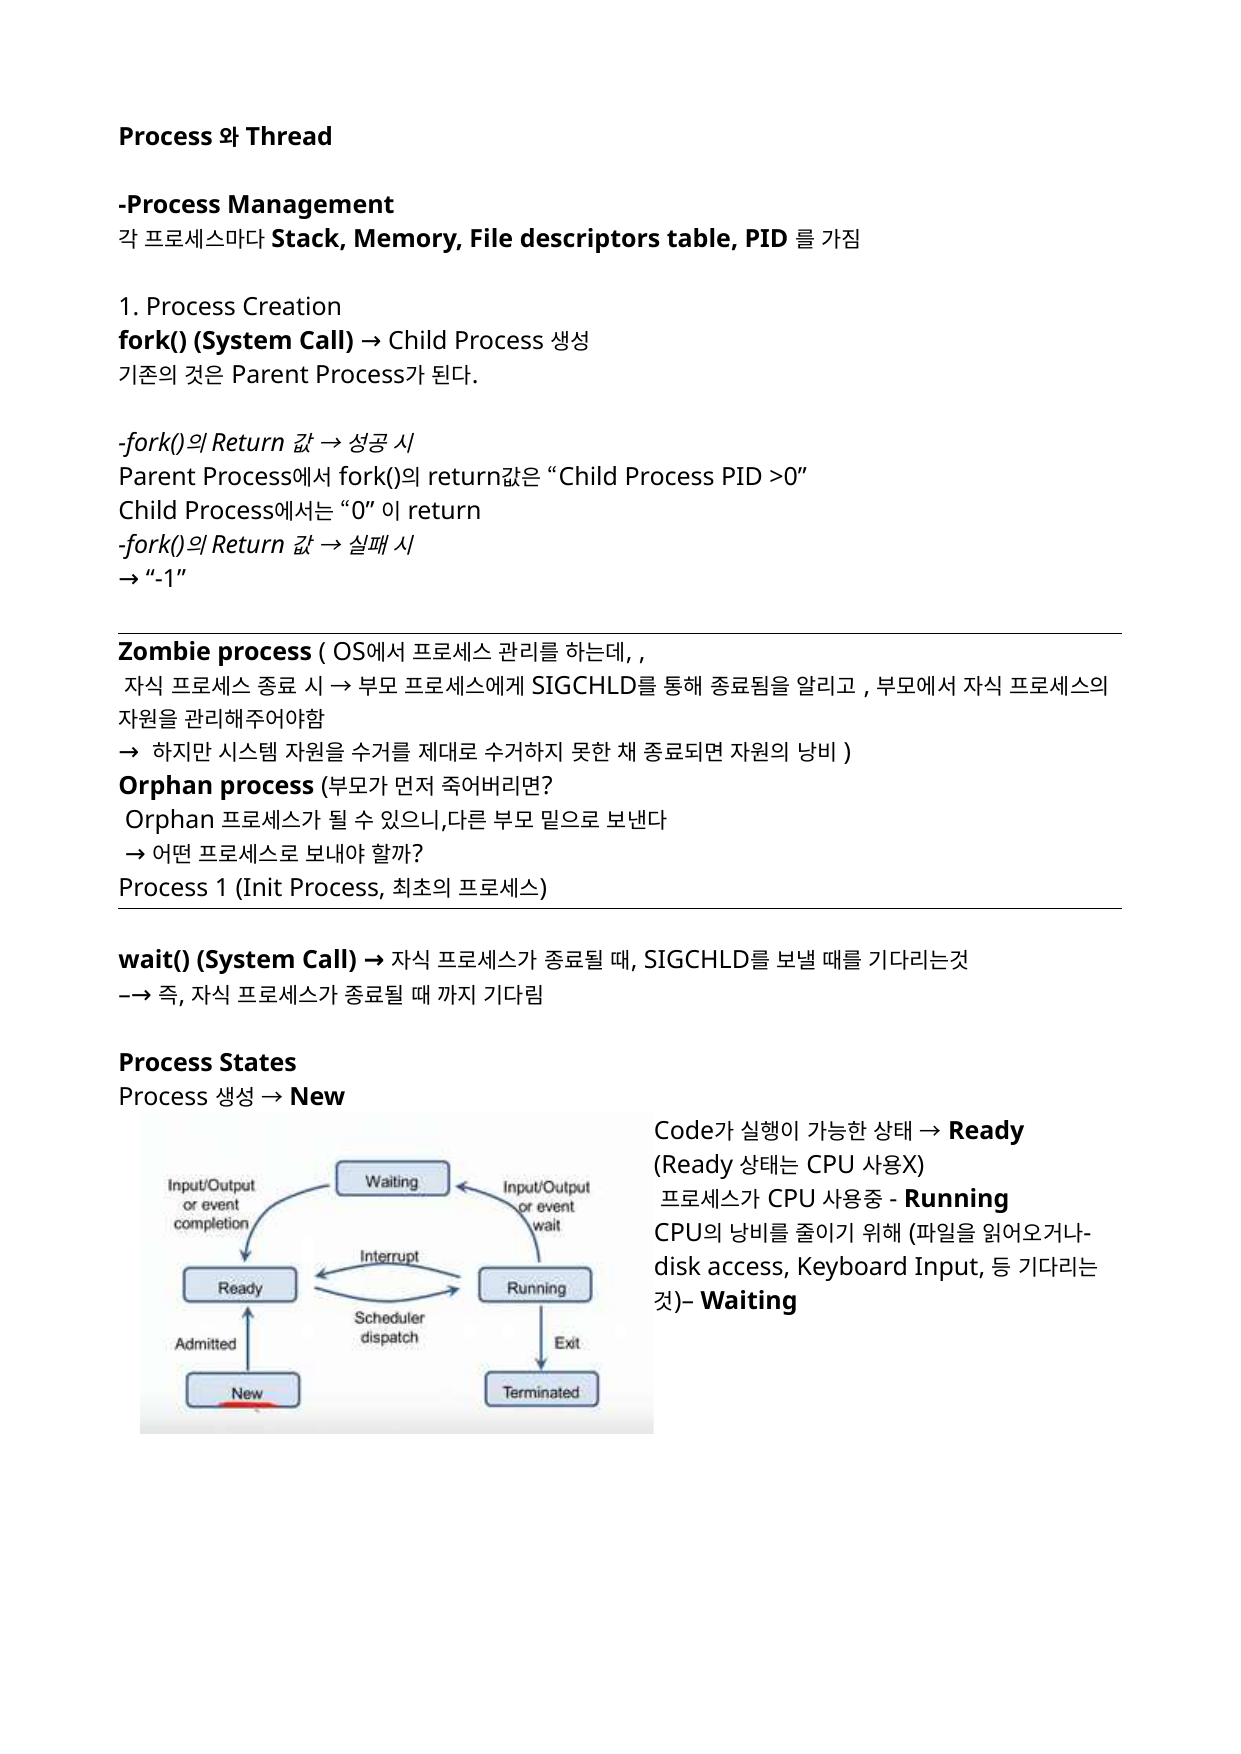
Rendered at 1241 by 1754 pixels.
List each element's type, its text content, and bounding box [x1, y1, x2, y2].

text Orphan process (부모가 먼저 죽어버리면? [118, 767, 1122, 801]
text 자식 프로세스 종료 시 → 부모 프로세스에게 SIGCHLD를 통해 종료됨을 알리고 , 부모에서 자식 프로세스의 자원을 관리해주어야함 [118, 668, 1122, 733]
picture [139, 1112, 654, 1434]
text [118, 1112, 139, 1147]
text Parent Process에서 fork()의 return값은 “Child Process PID >0” [118, 459, 1122, 493]
text (Ready 상태는 CPU 사용X) [654, 1147, 1122, 1181]
text 프로세스가 CPU 사용중 - Running [654, 1181, 1122, 1215]
text Orphan 프로세스가 될 수 있으니,다른 부모 밑으로 보낸다 [118, 801, 1122, 836]
text [118, 1147, 139, 1181]
text Process 1 (Init Process, 최초의 프로세스) [118, 869, 1122, 908]
text Child Process에서는 “0” 이 return [118, 493, 1122, 527]
text [118, 1215, 139, 1317]
text Code가 실행이 가능한 상태 → Ready [654, 1112, 1122, 1147]
text 기존의 것은 Parent Process가 된다. [118, 357, 1122, 391]
text Process 생성 → New [118, 1078, 1122, 1112]
text -Process Management 각 프로세스마다 Stack, Memory, File descriptors table, PID 를 가짐 [118, 186, 1122, 254]
text → 하지만 시스템 자원을 수거를 제대로 수거하지 못한 채 종료되면 자원의 낭비 ) [118, 733, 1122, 767]
text wait() (System Call) → 자식 프로세스가 종료될 때, SIGCHLD를 보낼 때를 기다리는것 [118, 942, 1122, 976]
text [118, 1181, 139, 1215]
text Process States [118, 1044, 1122, 1078]
text → 어떤 프로세스로 보내야 할까? [118, 836, 1122, 869]
text –→ 즉, 자식 프로세스가 종료될 때 까지 기다림 [118, 976, 1122, 1010]
text Zombie process ( OS에서 프로세스 관리를 하는데, , [118, 634, 1122, 668]
text fork() (System Call) → Child Process 생성 [118, 322, 1122, 357]
text CPU의 낭비를 줄이기 위해 (파일을 읽어오거나-disk access, Keyboard Input, 등 기다리는 것)– Waiting [654, 1215, 1122, 1317]
text -fork()의 Return 값 → 실패 시 [118, 527, 1122, 561]
text -fork()의 Return 값 → 성공 시 [118, 425, 1122, 459]
text → “-1” [118, 561, 1122, 595]
text 1. Process Creation [118, 288, 1122, 322]
text Process 와 Thread [118, 118, 1122, 152]
